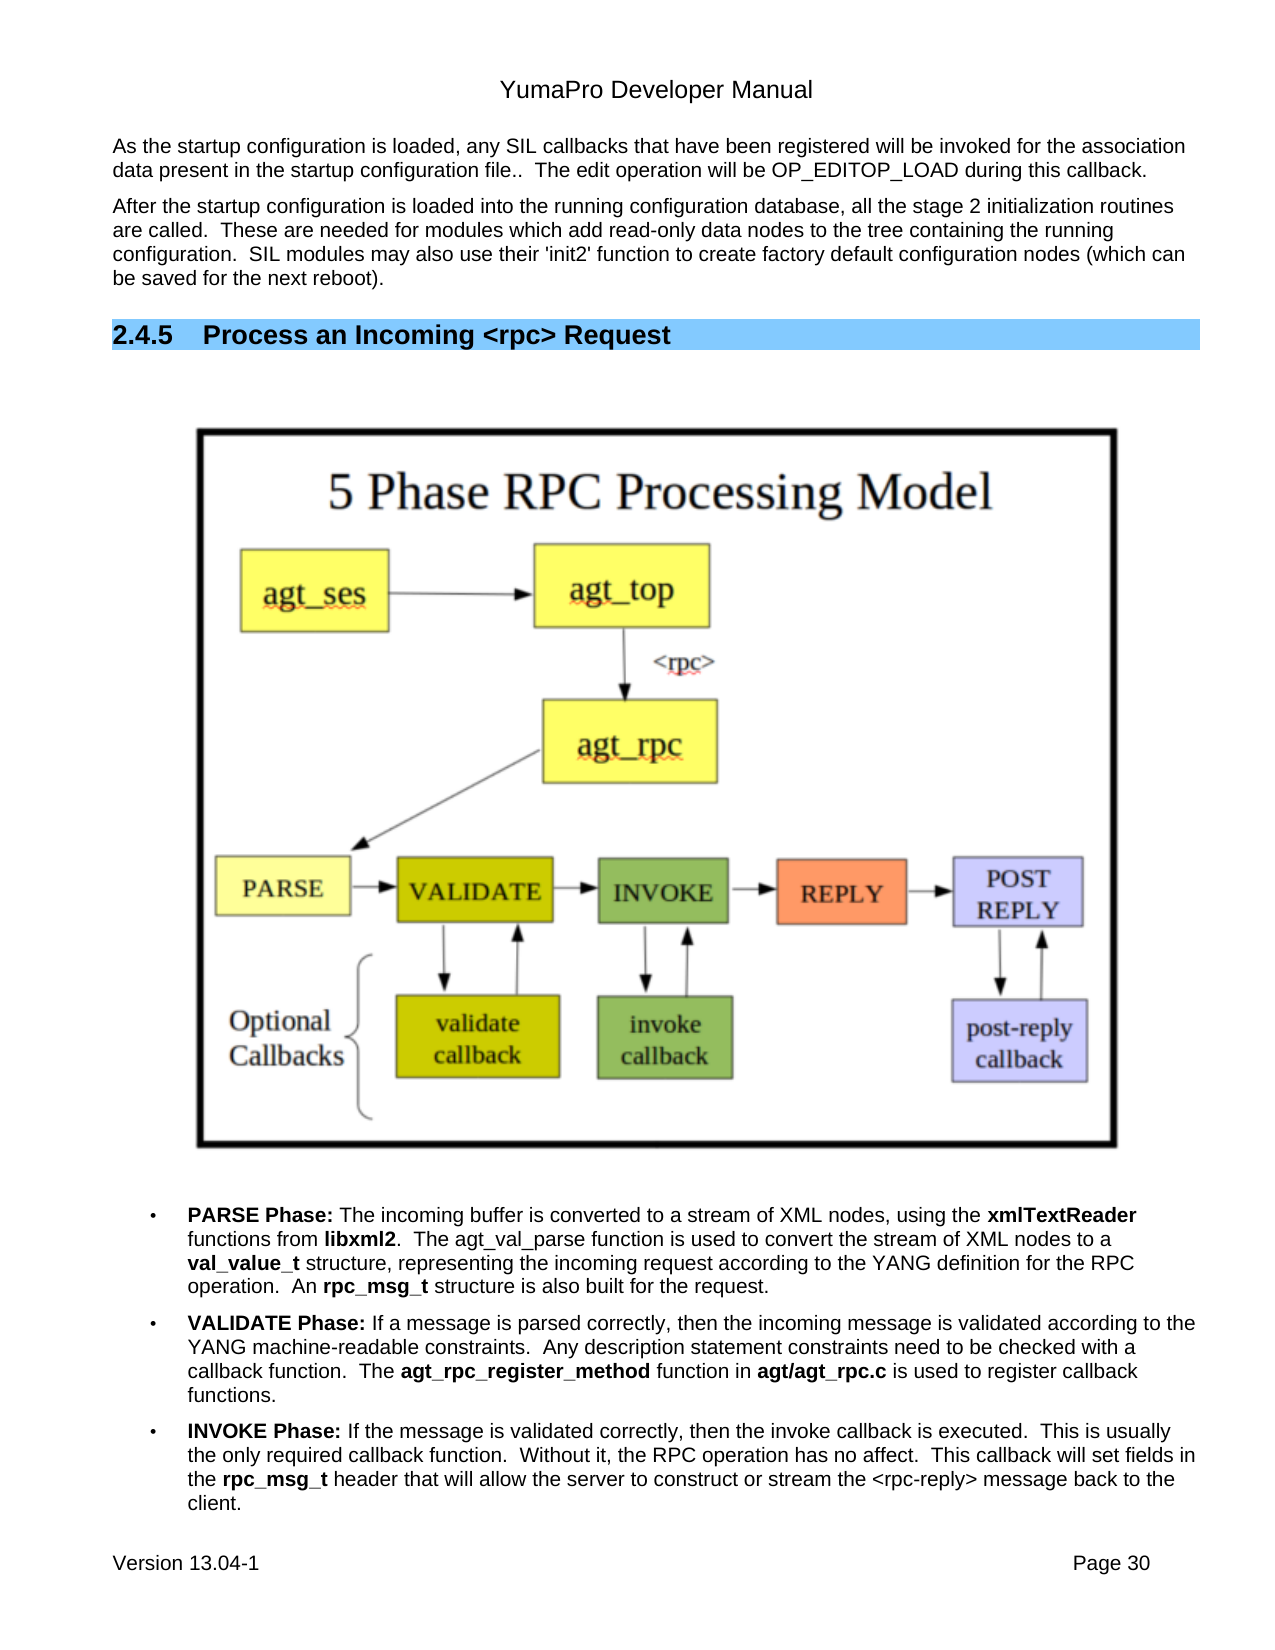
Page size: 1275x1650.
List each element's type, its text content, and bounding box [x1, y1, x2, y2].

list INVOKE Phase: If the message is validated correctly, then the invoke callback is executed. This is usually the only required callback function. Without it, the RPC operation has no affect. This callback will set fields in the rpc_msg_t header that will allow the server to construct or stream the <rpc-reply> message back to the client. [150, 1419, 1200, 1515]
list PARSE Phase: The incoming buffer is converted to a stream of XML nodes, using the xmlTextReader functions from libxml2. The agt_val_parse function is used to convert the stream of XML nodes to a val_value_t structure, representing the incoming request according to the YANG definition for the RPC operation. An rpc_msg_t structure is also built for the request. [150, 1202, 1200, 1298]
subtitle Process an Incoming <rpc> Request [112, 319, 1200, 350]
text After the startup configuration is loaded into the running configuration database, all the stage 2 initialization routines are called. These are needed for modules which add read-only data nodes to the tree containing the running configuration. SIL modules may also use their 'init2' function to create factory default configuration nodes (which can be saved for the next reboot). [112, 194, 1200, 290]
picture [171, 416, 1142, 1166]
list VALIDATE Phase: If a message is parsed correctly, then the incoming message is validated according to the YANG machine-readable constraints. Any description statement constraints need to be checked with a callback function. The agt_rpc_register_method function in agt/agt_rpc.c is used to register callback functions. [150, 1311, 1200, 1407]
text As the startup configuration is loaded, any SIL callbacks that have been registered will be invoked for the association data present in the startup configuration file.. The edit operation will be OP_EDITOP_LOAD during this callback. [112, 134, 1200, 182]
